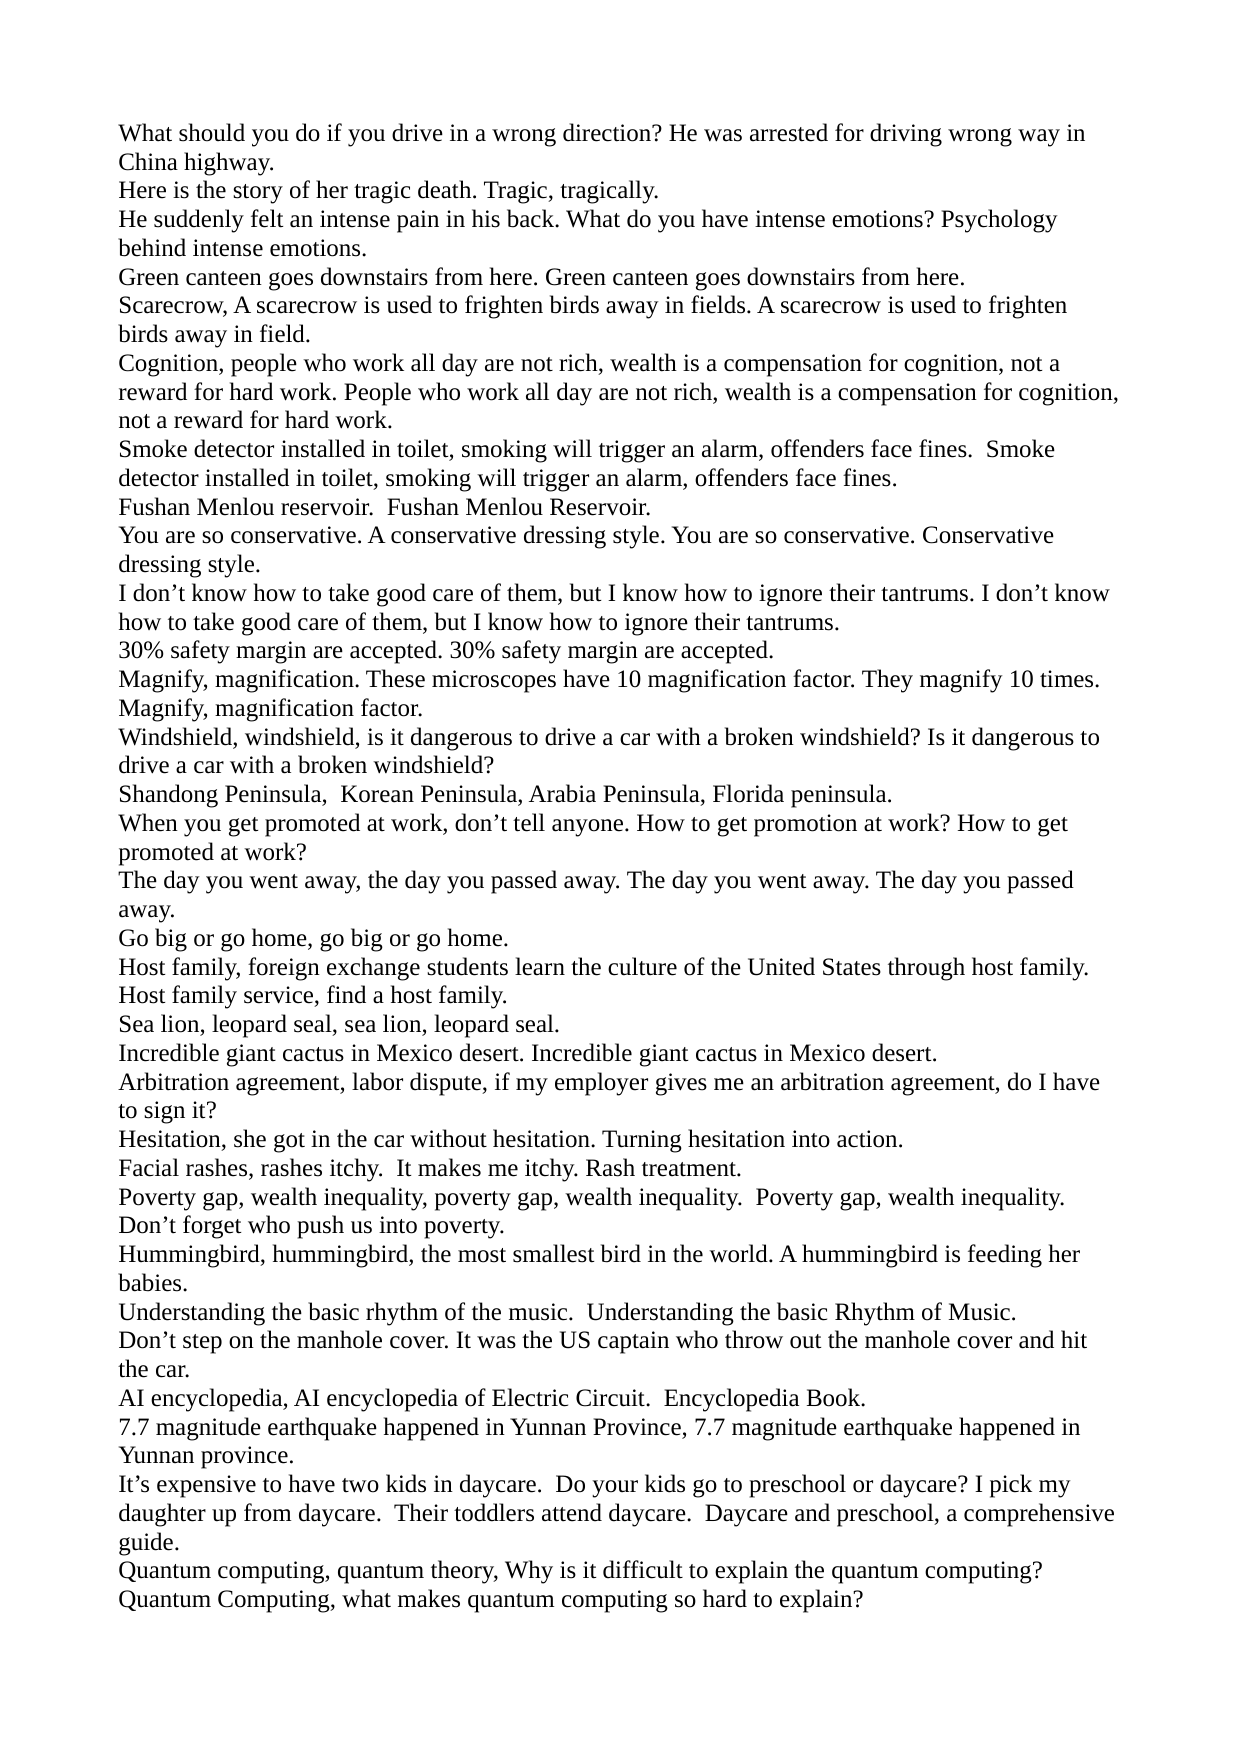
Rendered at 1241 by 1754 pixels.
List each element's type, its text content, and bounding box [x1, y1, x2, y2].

text The day you went away, the day you passed away. The day you went away. The day you passed away. [118, 866, 1122, 923]
text You are so conservative. A conservative dressing style. You are so conservative. Conservative dressing style. [118, 521, 1122, 578]
text Don’t forget who push us into poverty. [118, 1211, 1122, 1239]
text Smoke detector installed in toilet, smoking will trigger an alarm, offenders face fines. Smoke detector installed in toilet, smoking will trigger an alarm, offenders face fines. [118, 434, 1122, 492]
text Poverty gap, wealth inequality, poverty gap, wealth inequality. Poverty gap, wealth inequality. [118, 1182, 1122, 1211]
text When you get promoted at work, don’t tell anyone. How to get promotion at work? How to get promoted at work? [118, 808, 1122, 866]
text Understanding the basic rhythm of the music. Understanding the basic Rhythm of Music. [118, 1297, 1122, 1326]
text Hummingbird, hummingbird, the most smallest bird in the world. A hummingbird is feeding her babies. [118, 1239, 1122, 1297]
text Here is the story of her tragic death. Tragic, tragically. [118, 176, 1122, 204]
text Windshield, windshield, is it dangerous to drive a car with a broken windshield? Is it dangerous to drive a car with a broken windshield? [118, 722, 1122, 779]
text Go big or go home, go big or go home. [118, 923, 1122, 952]
text Sea lion, leopard seal, sea lion, leopard seal. [118, 1009, 1122, 1038]
text Host family service, find a host family. [118, 981, 1122, 1009]
text Magnify, magnification. These microscopes have 10 magnification factor. They magnify 10 times. Magnify, magnification factor. [118, 664, 1122, 722]
text Arbitration agreement, labor dispute, if my employer gives me an arbitration agreement, do I have to sign it? [118, 1067, 1122, 1124]
text Don’t step on the manhole cover. It was the US captain who throw out the manhole cover and hit the car. [118, 1326, 1122, 1383]
text Facial rashes, rashes itchy. It makes me itchy. Rash treatment. [118, 1153, 1122, 1182]
text What should you do if you drive in a wrong direction? He was arrested for driving wrong way in China highway. [118, 118, 1122, 176]
text It’s expensive to have two kids in daycare. Do your kids go to preschool or daycare? I pick my daughter up from daycare. Their toddlers attend daycare. Daycare and preschool, a comprehensive guide. [118, 1469, 1122, 1556]
text Quantum computing, quantum theory, Why is it difficult to explain the quantum computing? Quantum Computing, what makes quantum computing so hard to explain? [118, 1556, 1122, 1613]
text Incredible giant cactus in Mexico desert. Incredible giant cactus in Mexico desert. [118, 1038, 1122, 1067]
text AI encyclopedia, AI encyclopedia of Electric Circuit. Encyclopedia Book. [118, 1383, 1122, 1412]
text Cognition, people who work all day are not rich, wealth is a compensation for cognition, not a reward for hard work. People who work all day are not rich, wealth is a compensation for cognition, not a reward for hard work. [118, 348, 1122, 434]
text Green canteen goes downstairs from here. Green canteen goes downstairs from here. [118, 262, 1122, 291]
text 7.7 magnitude earthquake happened in Yunnan Province, 7.7 magnitude earthquake happened in Yunnan province. [118, 1412, 1122, 1469]
text 30% safety margin are accepted. 30% safety margin are accepted. [118, 636, 1122, 664]
text Hesitation, she got in the car without hesitation. Turning hesitation into action. [118, 1124, 1122, 1153]
text Host family, foreign exchange students learn the culture of the United States through host family. [118, 952, 1122, 981]
text Fushan Menlou reservoir. Fushan Menlou Reservoir. [118, 492, 1122, 521]
text I don’t know how to take good care of them, but I know how to ignore their tantrums. I don’t know how to take good care of them, but I know how to ignore their tantrums. [118, 578, 1122, 636]
text Scarecrow, A scarecrow is used to frighten birds away in fields. A scarecrow is used to frighten birds away in field. [118, 291, 1122, 348]
text He suddenly felt an intense pain in his back. What do you have intense emotions? Psychology behind intense emotions. [118, 204, 1122, 262]
text Shandong Peninsula, Korean Peninsula, Arabia Peninsula, Florida peninsula. [118, 779, 1122, 808]
